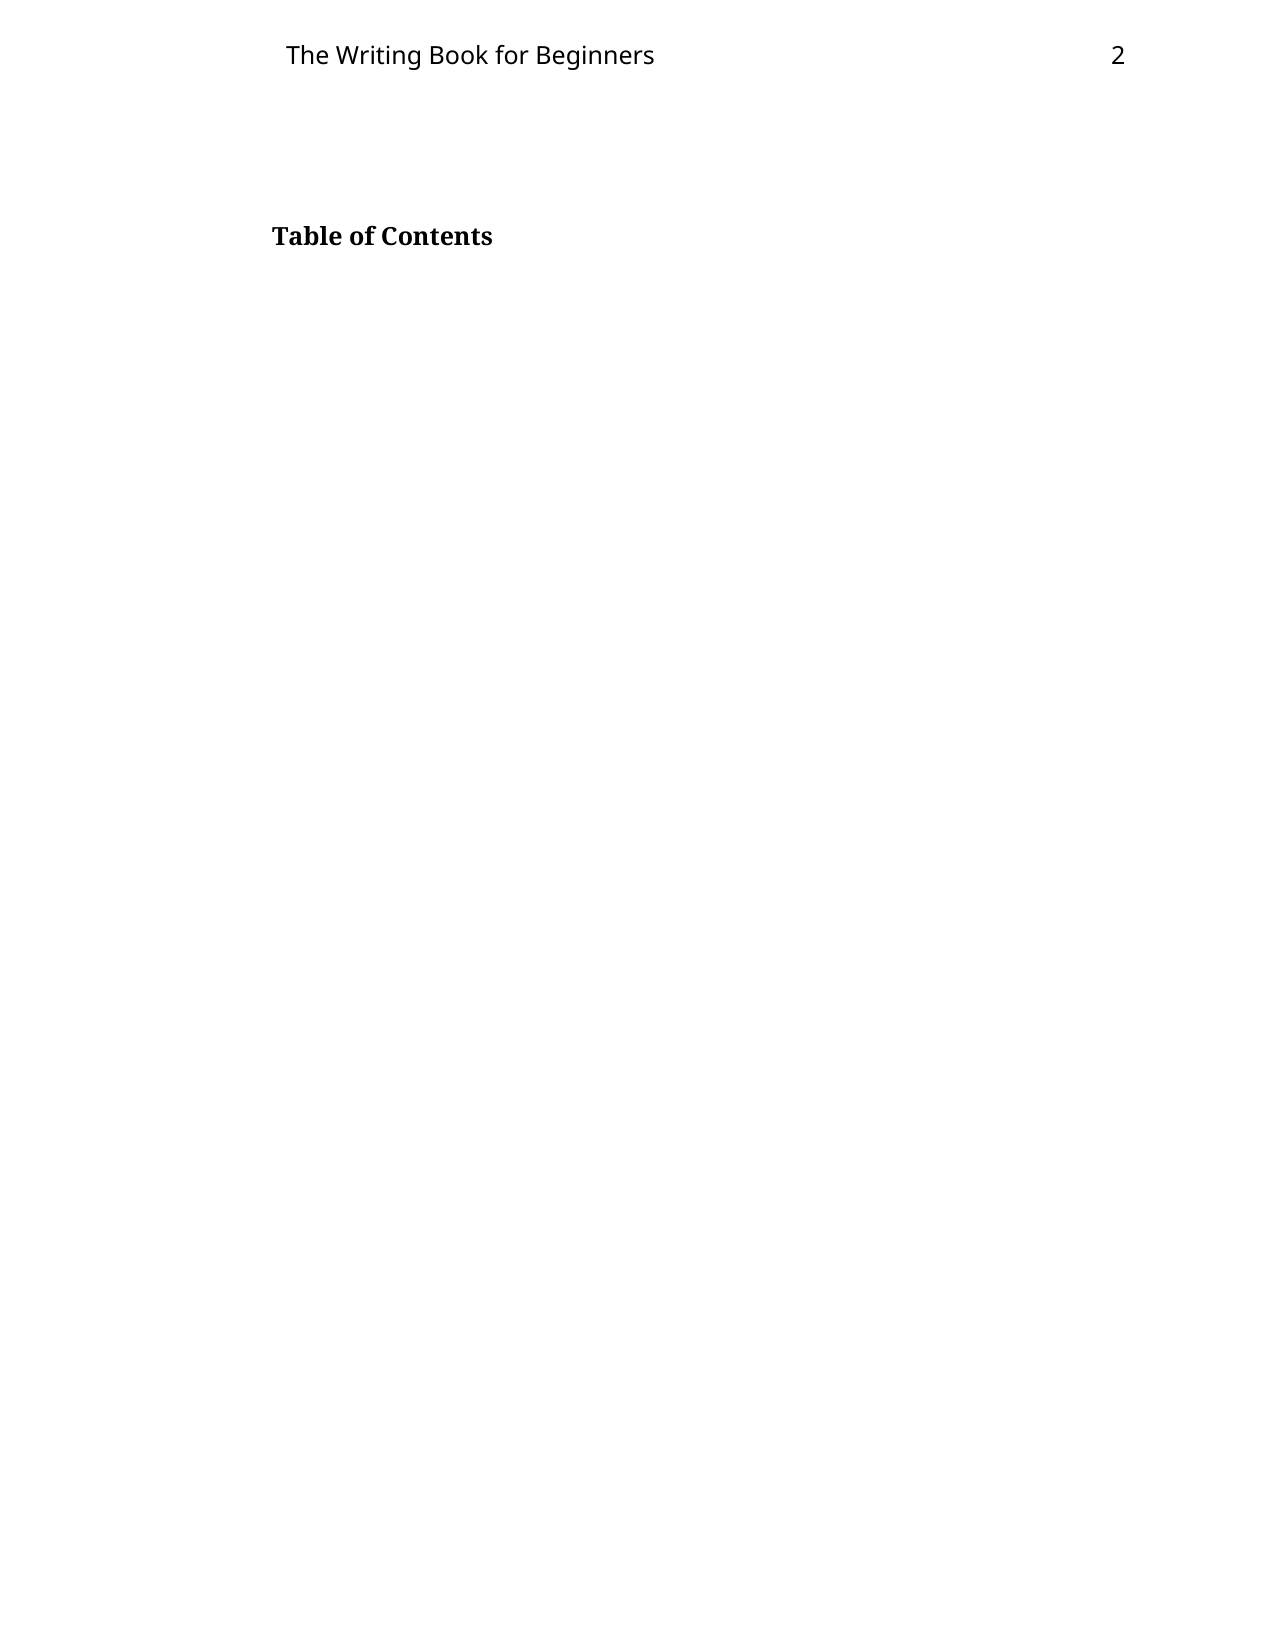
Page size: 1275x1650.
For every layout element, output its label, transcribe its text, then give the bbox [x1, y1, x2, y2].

text Table of Contents [197, 218, 1125, 252]
